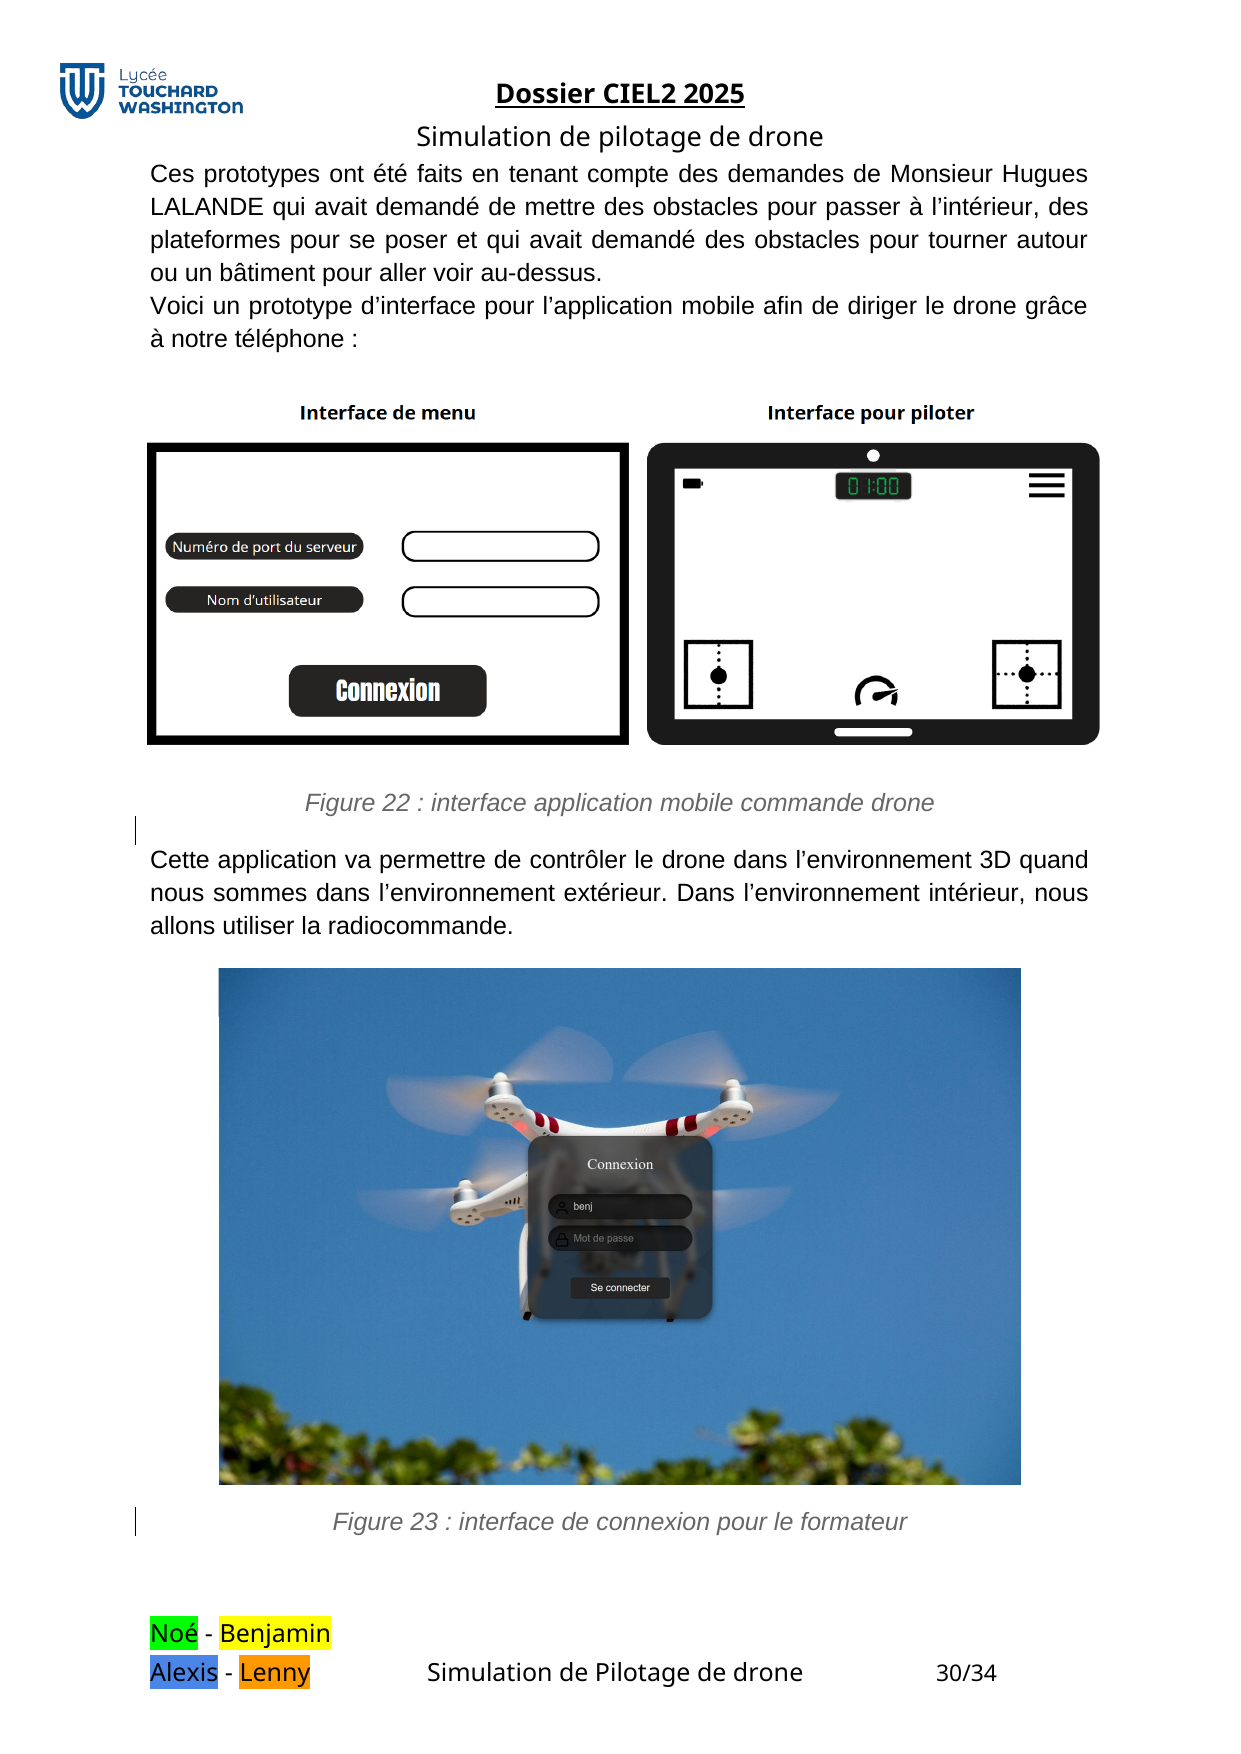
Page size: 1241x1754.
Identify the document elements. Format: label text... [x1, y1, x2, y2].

text Voici un prototype d’interface pour l’application mobile afin de diriger le drone grâce à notre téléphone : [150, 291, 1090, 353]
text Ces prototypes ont été faits en tenant compte des demandes de Monsieur Hugues LALANDE qui avait demandé de mettre des obstacles pour passer à l’intérieur, des plateformes pour se poser et qui avait demandé des obstacles pour tourner autour ou un bâtiment pour aller voir au-dessus. [150, 159, 1090, 287]
picture [15, 18, 287, 163]
text Cette application va permettre de contrôler le drone dans l’environnement 3D quand nous sommes dans l’environnement extérieur. Dans l’environnement intérieur, nous allons utiliser la radiocommande. [150, 845, 1090, 940]
picture [125, 391, 1116, 765]
text Figure 22 : interface application mobile commande drone [150, 765, 1090, 816]
picture [218, 968, 1021, 1485]
text Figure 23 : interface de connexion pour le formateur [150, 1507, 1090, 1536]
text [150, 357, 1090, 391]
